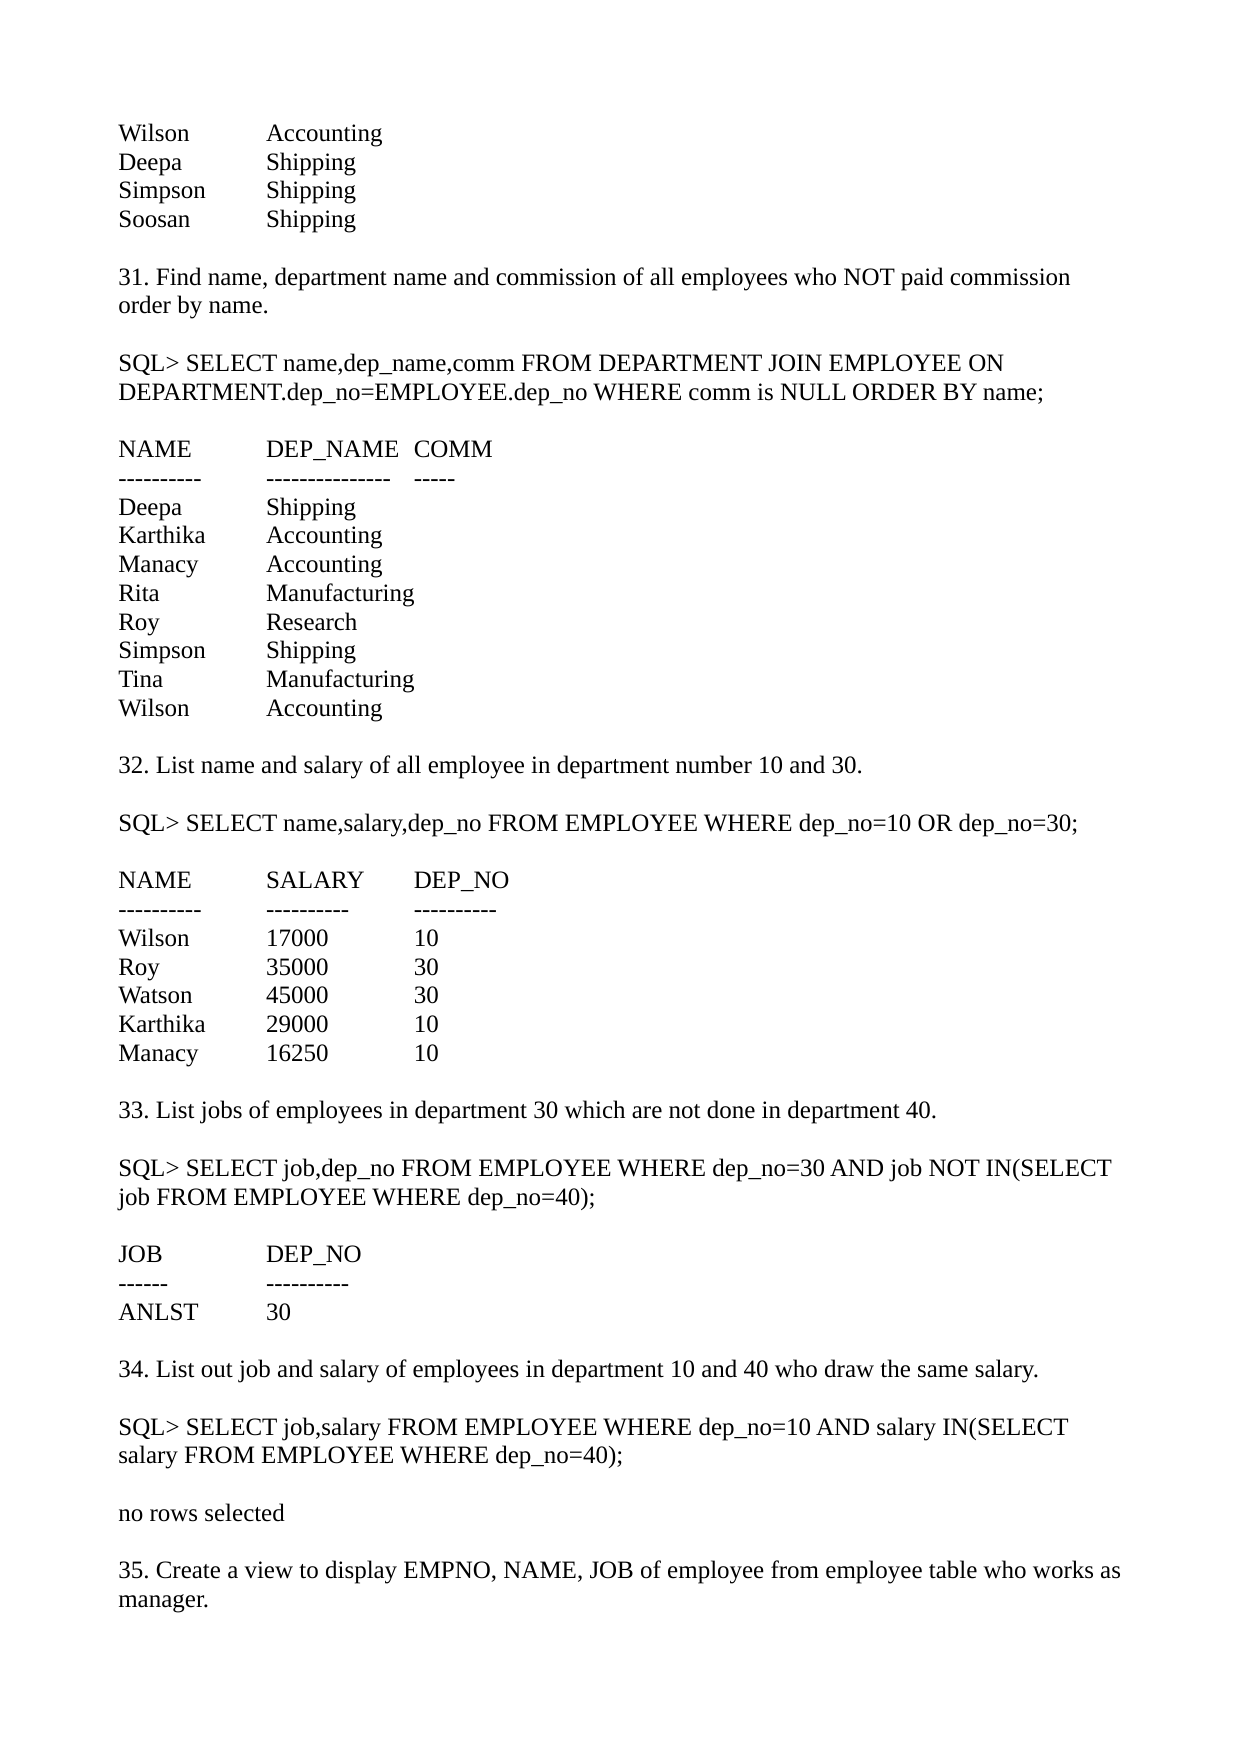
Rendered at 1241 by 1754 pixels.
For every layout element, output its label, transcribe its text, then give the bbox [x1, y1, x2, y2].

text Manacy Accounting [118, 549, 1122, 578]
text Deepa Shipping [118, 492, 1122, 521]
text no rows selected [118, 1498, 1122, 1527]
text Simpson Shipping [118, 636, 1122, 664]
text 33. List jobs of employees in department 30 which are not done in department 40. [118, 1096, 1122, 1124]
text ---------- --------------- ----- [118, 463, 1122, 492]
text Wilson Accounting [118, 693, 1122, 722]
text Wilson 17000 10 [118, 923, 1122, 952]
text Watson 45000 30 [118, 981, 1122, 1009]
text 31. Find name, department name and commission of all employees who NOT paid commission order by name. [118, 262, 1122, 319]
text Karthika Accounting [118, 521, 1122, 549]
text 34. List out job and salary of employees in department 10 and 40 who draw the same salary. [118, 1354, 1122, 1383]
text Karthika 29000 10 [118, 1009, 1122, 1038]
text SQL> SELECT job,dep_no FROM EMPLOYEE WHERE dep_no=30 AND job NOT IN(SELECT job FROM EMPLOYEE WHERE dep_no=40); [118, 1153, 1122, 1211]
text Rita Manufacturing [118, 578, 1122, 607]
text JOB DEP_NO [118, 1239, 1122, 1268]
text Roy Research [118, 607, 1122, 636]
text Manacy 16250 10 [118, 1038, 1122, 1067]
text 35. Create a view to display EMPNO, NAME, JOB of employee from employee table who works as manager. [118, 1556, 1122, 1613]
text Soosan Shipping [118, 204, 1122, 233]
text ANLST 30 [118, 1297, 1122, 1326]
text SQL> SELECT name,salary,dep_no FROM EMPLOYEE WHERE dep_no=10 OR dep_no=30; [118, 808, 1122, 837]
text Roy 35000 30 [118, 952, 1122, 981]
text SQL> SELECT name,dep_name,comm FROM DEPARTMENT JOIN EMPLOYEE ON DEPARTMENT.dep_no=EMPLOYEE.dep_no WHERE comm is NULL ORDER BY name; [118, 348, 1122, 406]
text 32. List name and salary of all employee in department number 10 and 30. [118, 751, 1122, 779]
text Wilson Accounting [118, 118, 1122, 147]
text Tina Manufacturing [118, 664, 1122, 693]
text Simpson Shipping [118, 176, 1122, 204]
text SQL> SELECT job,salary FROM EMPLOYEE WHERE dep_no=10 AND salary IN(SELECT salary FROM EMPLOYEE WHERE dep_no=40); [118, 1412, 1122, 1469]
text Deepa Shipping [118, 147, 1122, 176]
text NAME DEP_NAME COMM [118, 434, 1122, 463]
text ------ ---------- [118, 1268, 1122, 1297]
text NAME SALARY DEP_NO [118, 866, 1122, 894]
text ---------- ---------- ---------- [118, 894, 1122, 923]
